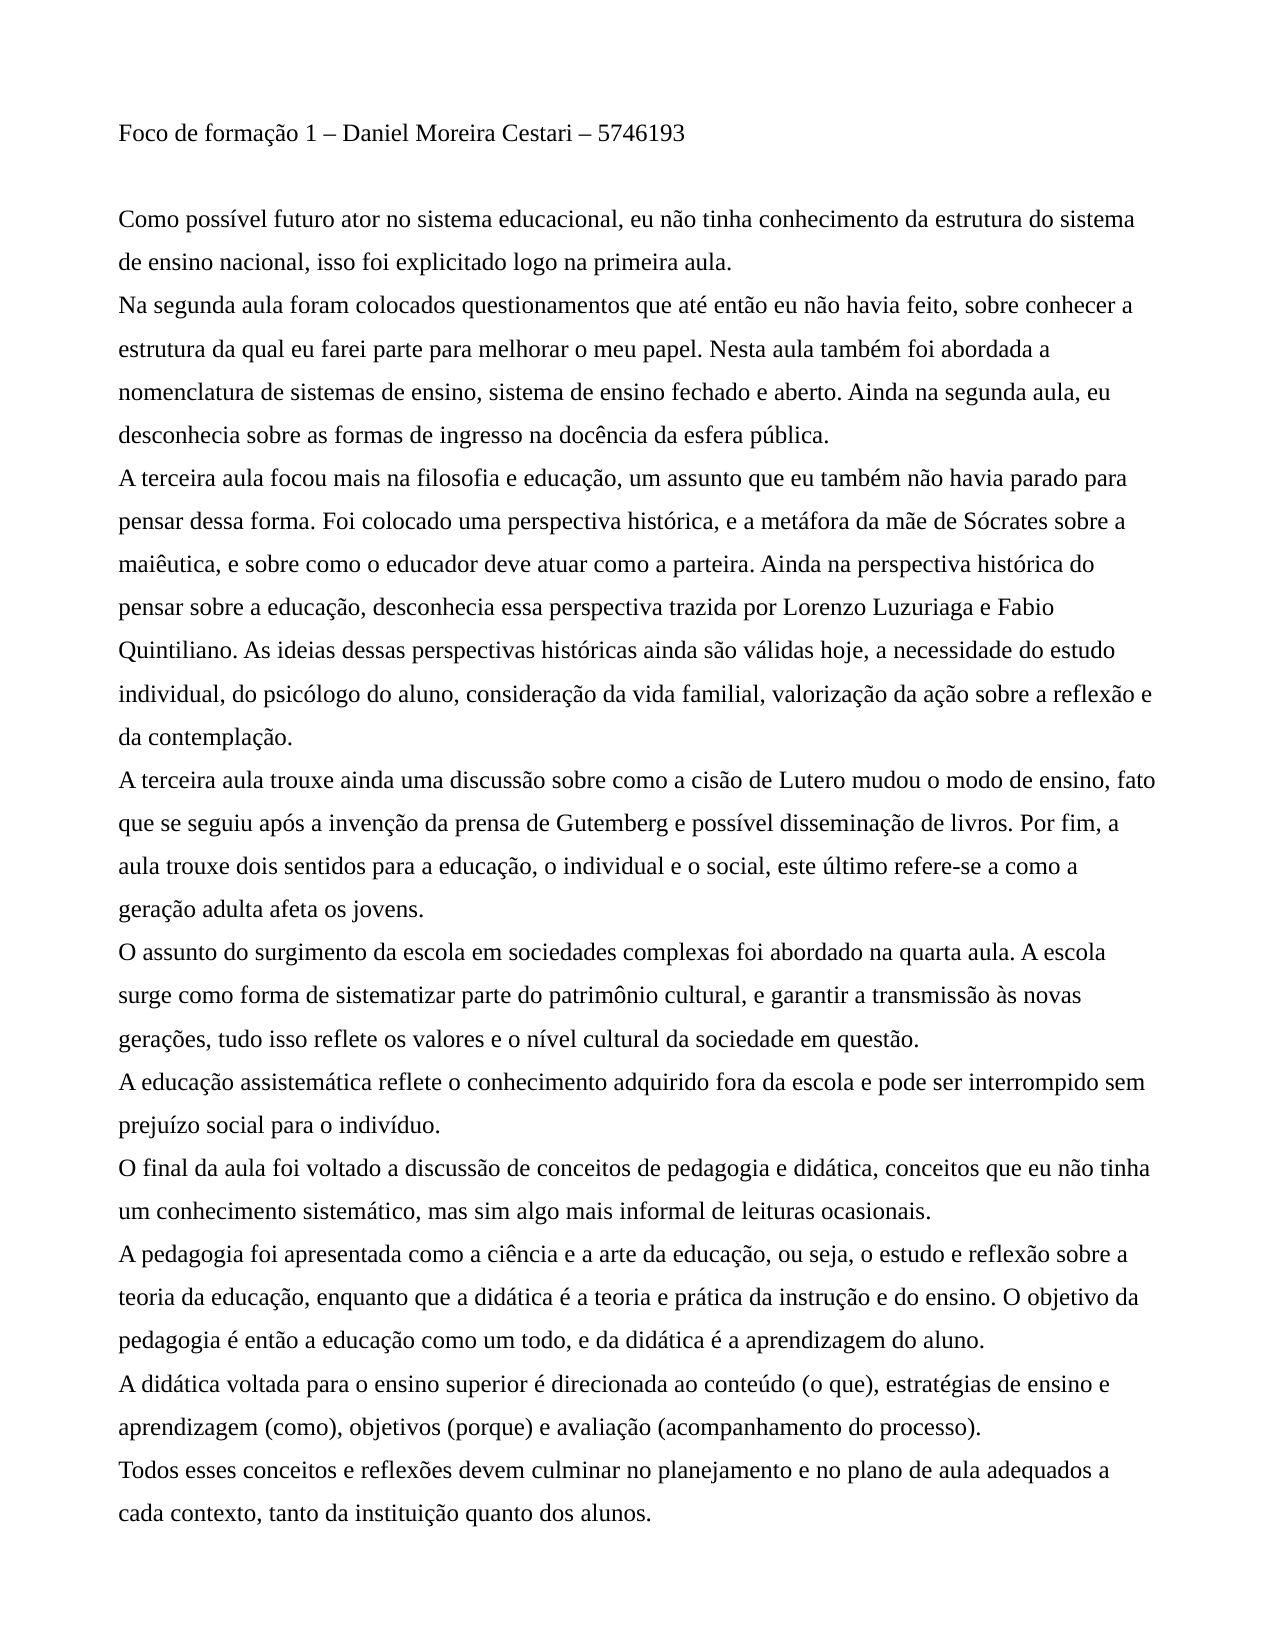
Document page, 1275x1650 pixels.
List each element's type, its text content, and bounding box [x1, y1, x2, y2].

text A terceira aula focou mais na filosofia e educação, um assunto que eu também não havia parado para pensar dessa forma. Foi colocado uma perspectiva histórica, e a metáfora da mãe de Sócrates sobre a maiêutica, e sobre como o educador deve atuar como a parteira. Ainda na perspectiva histórica do pensar sobre a educação, desconhecia essa perspectiva trazida por Lorenzo Luzuriaga e Fabio Quintiliano. As ideias dessas perspectivas históricas ainda são válidas hoje, a necessidade do estudo individual, do psicólogo do aluno, consideração da vida familial, valorização da ação sobre a reflexão e da contemplação. [118, 463, 1157, 751]
text Todos esses conceitos e reflexões devem culminar no planejamento e no plano de aula adequados a cada contexto, tanto da instituição quanto dos alunos. [118, 1455, 1157, 1527]
text A terceira aula trouxe ainda uma discussão sobre como a cisão de Lutero mudou o modo de ensino, fato que se seguiu após a invenção da prensa de Gutemberg e possível disseminação de livros. Por fim, a aula trouxe dois sentidos para a educação, o individual e o social, este último refere-se a como a geração adulta afeta os jovens. [118, 765, 1157, 923]
text Foco de formação 1 – Daniel Moreira Cestari – 5746193 [118, 118, 1157, 147]
text Na segunda aula foram colocados questionamentos que até então eu não havia feito, sobre conhecer a estrutura da qual eu farei parte para melhorar o meu papel. Nesta aula também foi abordada a nomenclatura de sistemas de ensino, sistema de ensino fechado e aberto. Ainda na segunda aula, eu desconhecia sobre as formas de ingresso na docência da esfera pública. [118, 291, 1157, 449]
text Como possível futuro ator no sistema educacional, eu não tinha conhecimento da estrutura do sistema de ensino nacional, isso foi explicitado logo na primeira aula. [118, 204, 1157, 276]
text O final da aula foi voltado a discussão de conceitos de pedagogia e didática, conceitos que eu não tinha um conhecimento sistemático, mas sim algo mais informal de leituras ocasionais. [118, 1153, 1157, 1225]
text O assunto do surgimento da escola em sociedades complexas foi abordado na quarta aula. A escola surge como forma de sistematizar parte do patrimônio cultural, e garantir a transmissão às novas gerações, tudo isso reflete os valores e o nível cultural da sociedade em questão. [118, 937, 1157, 1052]
text A educação assistemática reflete o conhecimento adquirido fora da escola e pode ser interrompido sem prejuízo social para o indivíduo. [118, 1067, 1157, 1139]
text A pedagogia foi apresentada como a ciência e a arte da educação, ou seja, o estudo e reflexão sobre a teoria da educação, enquanto que a didática é a teoria e prática da instrução e do ensino. O objetivo da pedagogia é então a educação como um todo, e da didática é a aprendizagem do aluno. [118, 1239, 1157, 1354]
text A didática voltada para o ensino superior é direcionada ao conteúdo (o que), estratégias de ensino e aprendizagem (como), objetivos (porque) e avaliação (acompanhamento do processo). [118, 1369, 1157, 1441]
